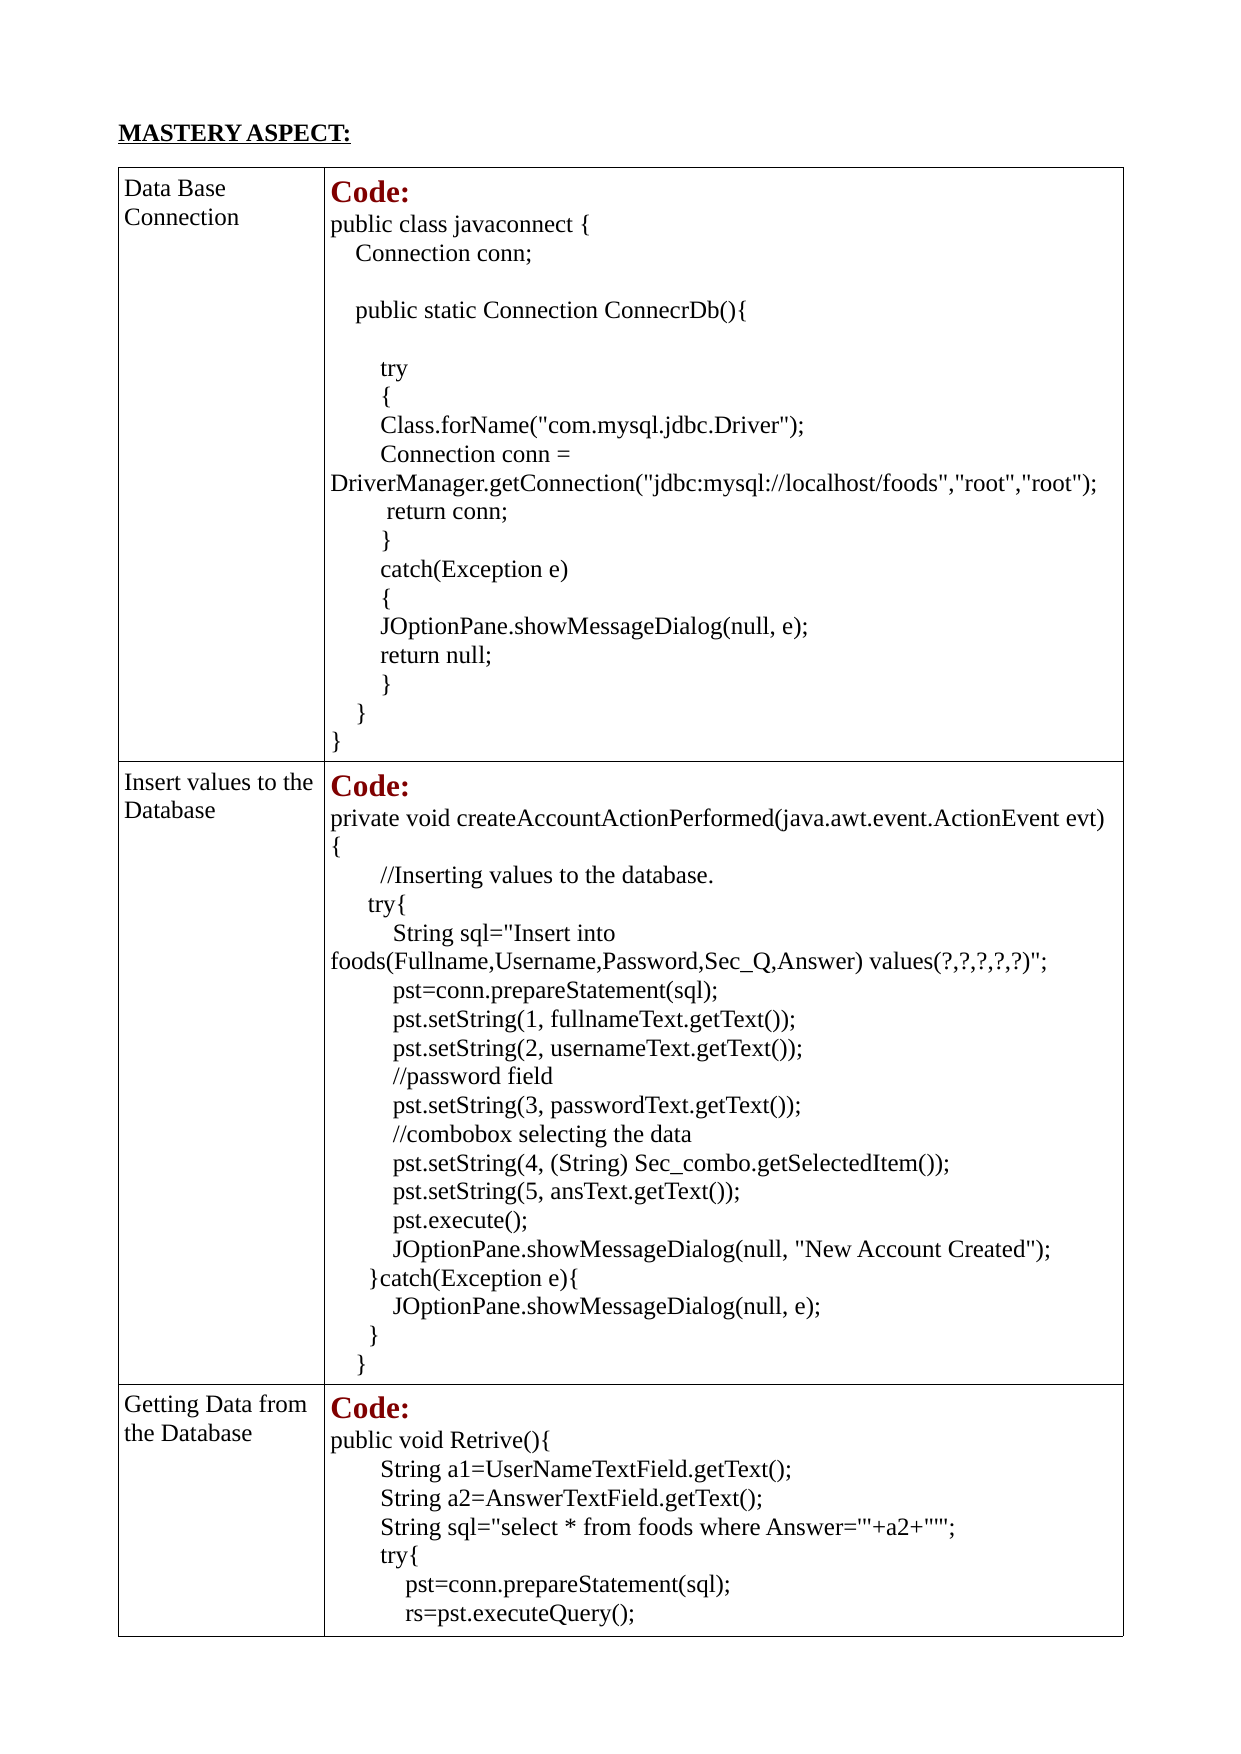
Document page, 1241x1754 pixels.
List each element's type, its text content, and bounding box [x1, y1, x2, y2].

table_header Data Base Connection [119, 168, 324, 761]
table_cell Insert values to the Database [119, 762, 324, 1383]
table_header Getting Data from the Database [119, 1385, 324, 1636]
table_cell Code: private void createAccountActionPerformed(java.awt.event.ActionEvent evt) { //Inserting values to the database. try{ String sql="Insert into foods(Fullname,Username,Password,Sec_Q,Answer) values(?,?,?,?,?)"; pst=conn.prepareStatement(sql); pst.setString(1, fullnameText.getText()); pst.setString(2, usernameText.getText()); //password field pst.setString(3, passwordText.getText()); //combobox selecting the data pst.setString(4, (String) Sec_combo.getSelectedItem()); pst.setString(5, ansText.getText()); pst.execute(); JOptionPane.showMessageDialog(null, "New Account Created"); }catch(Exception e){ JOptionPane.showMessageDialog(null, e); } } [325, 762, 1123, 1383]
text MASTERY ASPECT: [118, 118, 1122, 147]
table_header Code: public class javaconnect { Connection conn; public static Connection ConnecrDb(){ try { Class.forName("com.mysql.jdbc.Driver"); Connection conn = DriverManager.getConnection("jdbc:mysql://localhost/foods","root","root"); return conn; } catch(Exception e) { JOptionPane.showMessageDialog(null, e); return null; } } } [325, 168, 1123, 761]
table_header Code: public void Retrive(){ String a1=UserNameTextField.getText(); String a2=AnswerTextField.getText(); String sql="select * from foods where Answer='"+a2+"'"; try{ pst=conn.prepareStatement(sql); rs=pst.executeQuery(); [325, 1385, 1123, 1636]
